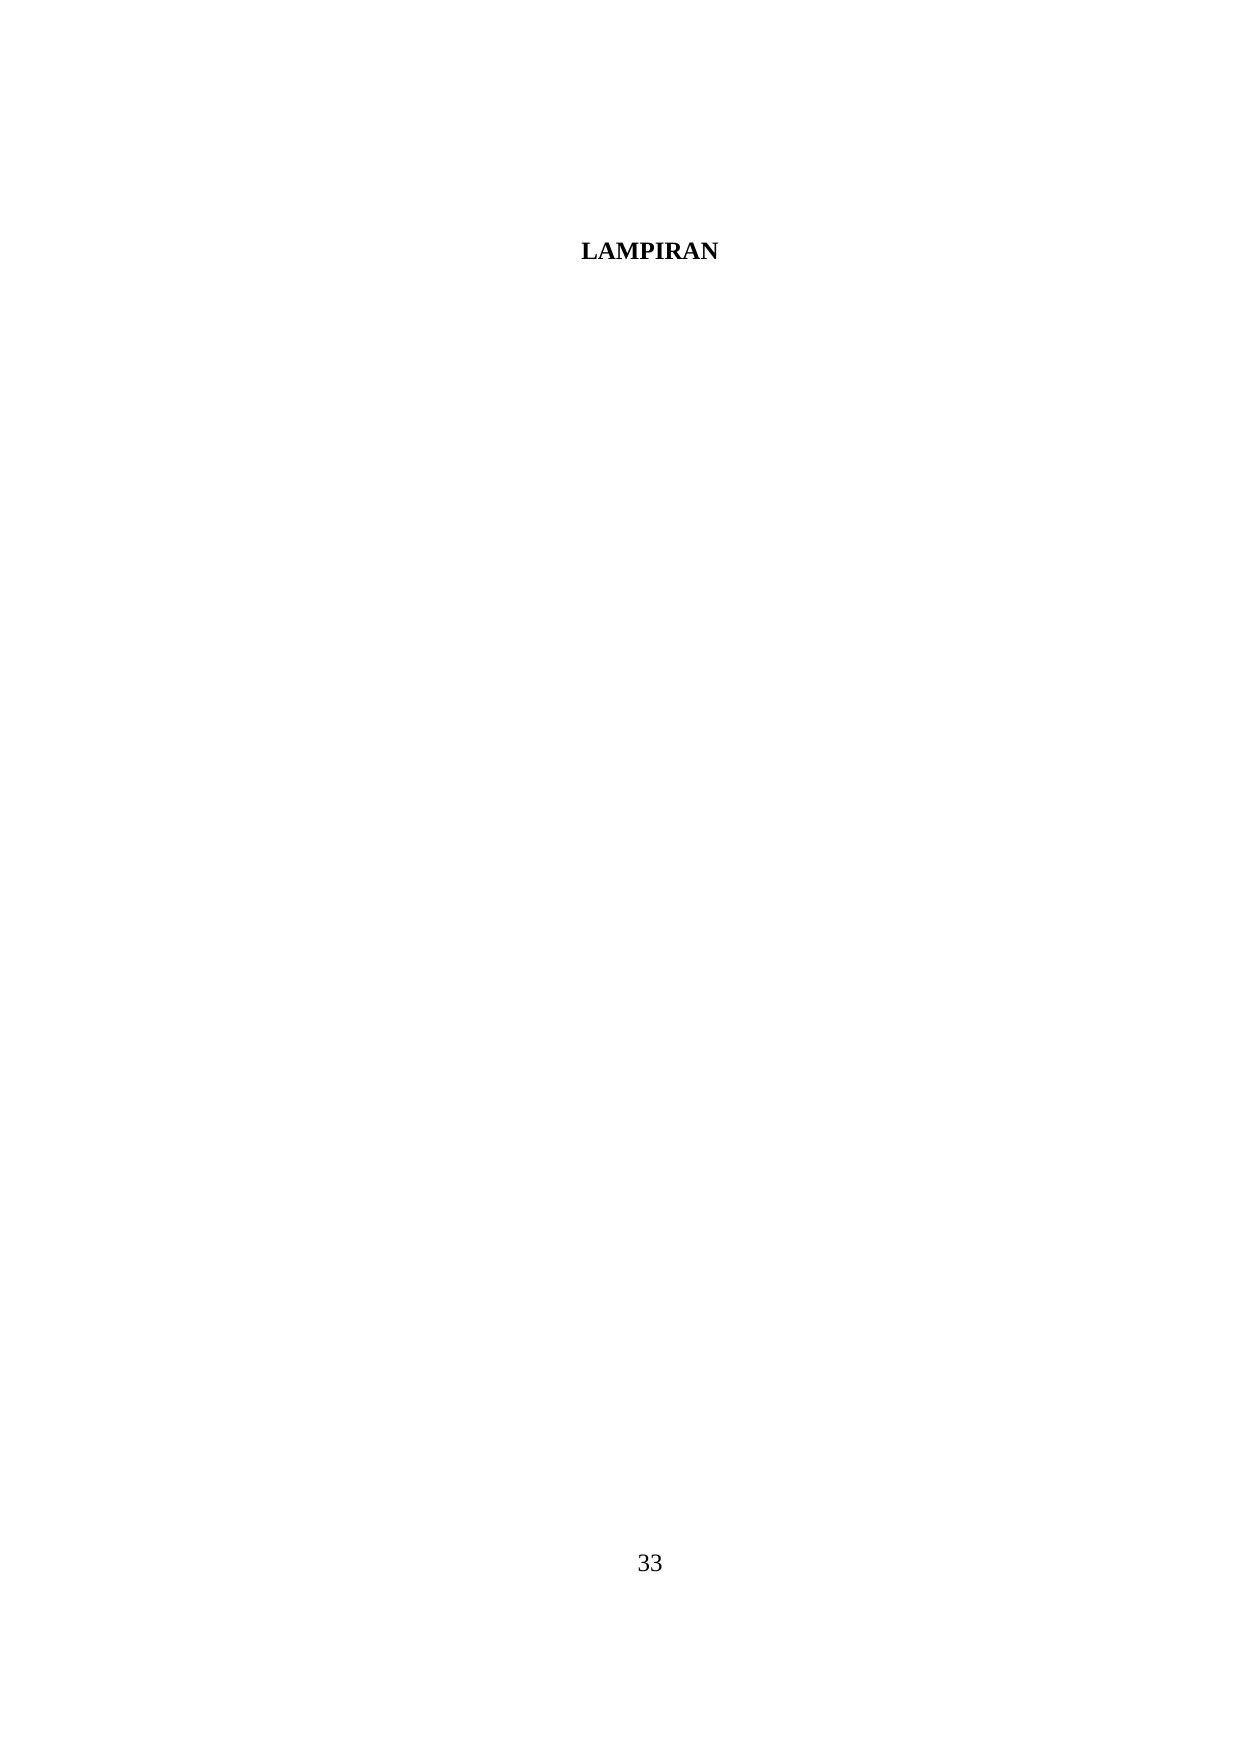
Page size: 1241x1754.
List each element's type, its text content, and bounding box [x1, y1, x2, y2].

text LAMPIRAN [236, 236, 1063, 265]
